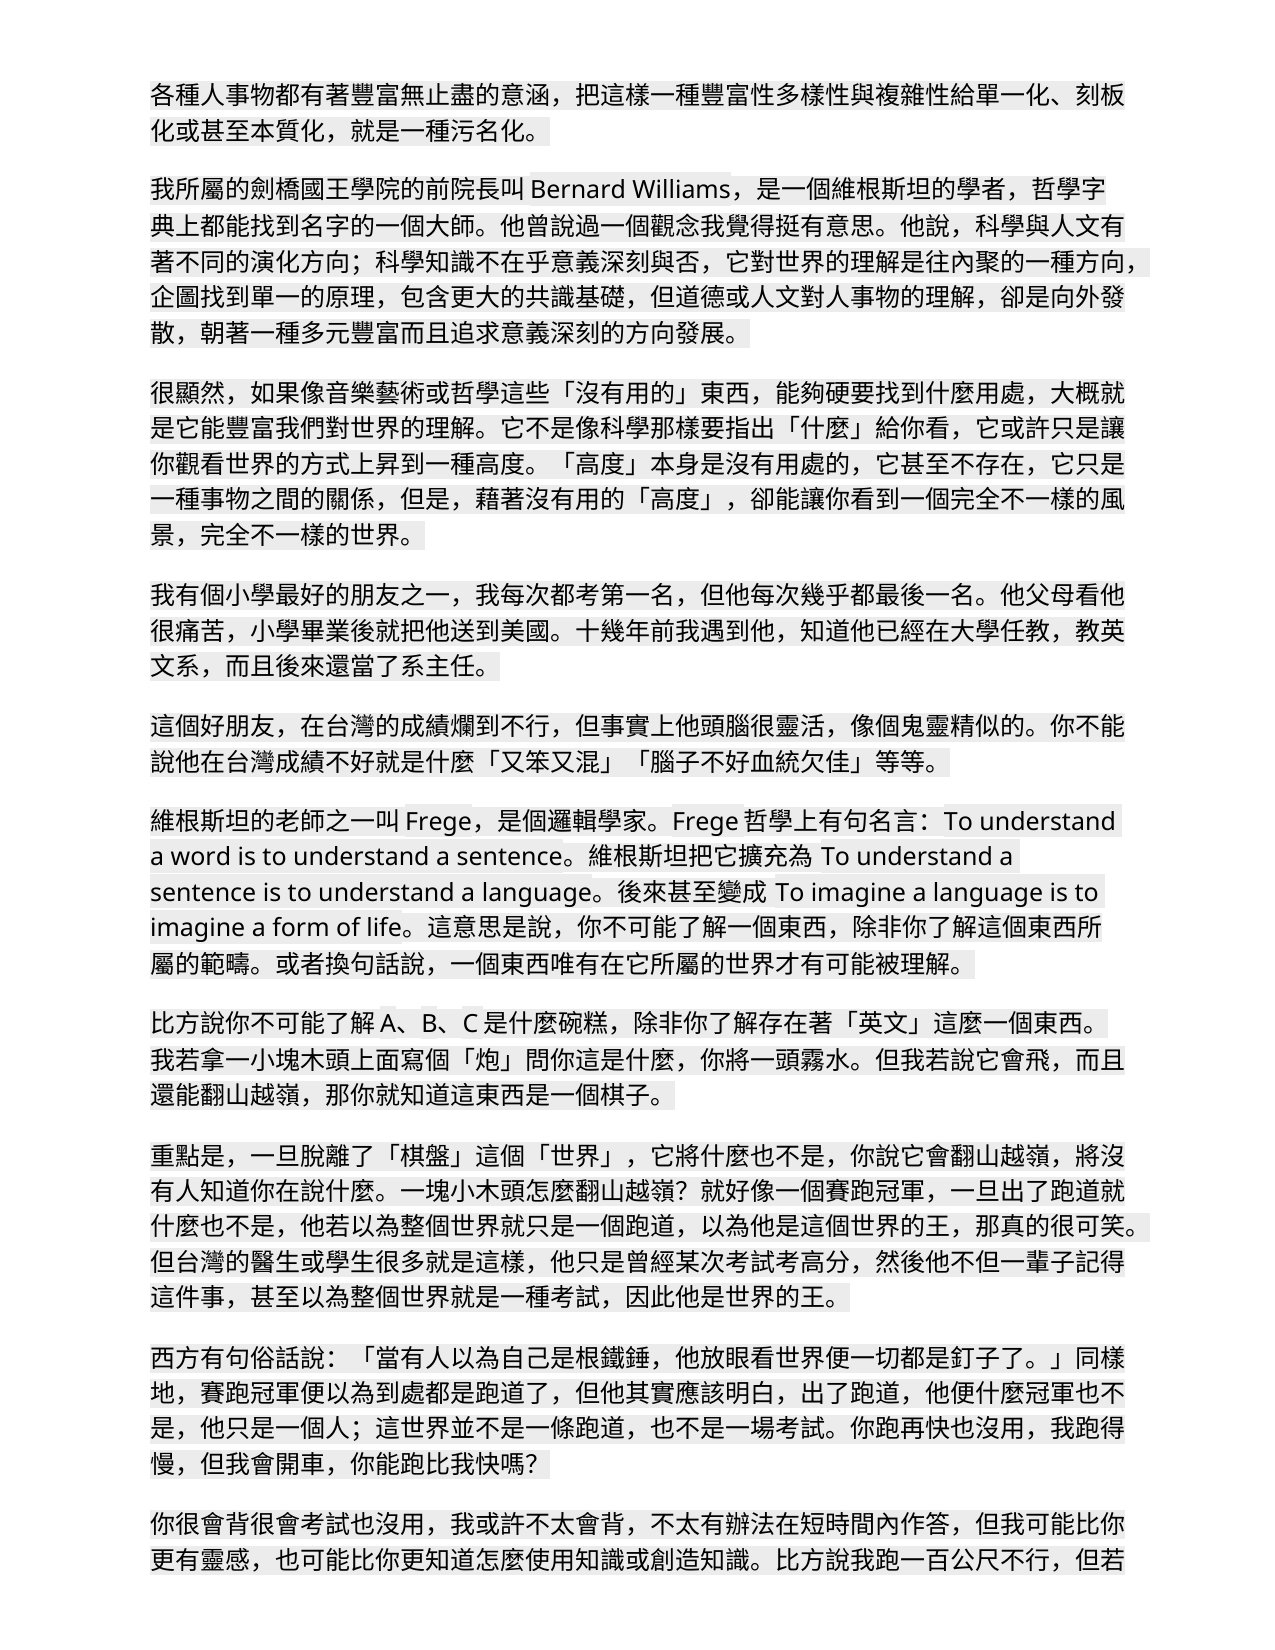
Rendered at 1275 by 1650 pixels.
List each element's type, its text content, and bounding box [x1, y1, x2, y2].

text 我有個小學最好的朋友之一，我每次都考第一名，但他每次幾乎都最後一名。他父母看他很痛苦，小學畢業後就把他送到美國。十幾年前我遇到他，知道他已經在大學任教，教英文系，而且後來還當了系主任。 [150, 575, 1125, 681]
text 這個好朋友，在台灣的成績爛到不行，但事實上他頭腦很靈活，像個鬼靈精似的。你不能說他在台灣成績不好就是什麼「又笨又混」「腦子不好血統欠佳」等等。 [150, 706, 1125, 777]
text 你很會背很會考試也沒用，我或許不太會背，不太有辦法在短時間內作答，但我可能比你更有靈感，也可能比你更知道怎麼使用知識或創造知識。比方說我跑一百公尺不行，但若 [150, 1504, 1125, 1575]
text 維根斯坦的老師之一叫Frege，是個邏輯學家。Frege哲學上有句名言：To understand a word is to understand a sentence。維根斯坦把它擴充為 To understand a sentence is to understand a language。後來甚至變成 To imagine a language is to imagine a form of life。這意思是說，你不可能了解一個東西，除非你了解這個東西所屬的範疇。或者換句話說，一個東西唯有在它所屬的世界才有可能被理解。 [150, 802, 1125, 979]
text 比方說你不可能了解A、B、C是什麼碗糕，除非你了解存在著「英文」這麼一個東西。我若拿一小塊木頭上面寫個「炮」問你這是什麼，你將一頭霧水。但我若說它會飛，而且還能翻山越嶺，那你就知道這東西是一個棋子。 [150, 1004, 1125, 1110]
text 我所屬的劍橋國王學院的前院長叫Bernard Williams，是一個維根斯坦的學者，哲學字典上都能找到名字的一個大師。他曾說過一個觀念我覺得挺有意思。他說，科學與人文有著不同的演化方向；科學知識不在乎意義深刻與否，它對世界的理解是往內聚的一種方向，企圖找到單一的原理，包含更大的共識基礎，但道德或人文對人事物的理解，卻是向外發散，朝著一種多元豐富而且追求意義深刻的方向發展。 [150, 171, 1125, 348]
text 西方有句俗話說：「當有人以為自己是根鐵錘，他放眼看世界便一切都是釘子了。」同樣地，賽跑冠軍便以為到處都是跑道了，但他其實應該明白，出了跑道，他便什麼冠軍也不是，他只是一個人；這世界並不是一條跑道，也不是一場考試。你跑再快也沒用，我跑得慢，但我會開車，你能跑比我快嗎？ [150, 1337, 1125, 1479]
text 各種人事物都有著豐富無止盡的意涵，把這樣一種豐富性多樣性與複雜性給單一化、刻板化或甚至本質化，就是一種污名化。 [150, 75, 1125, 146]
text 很顯然，如果像音樂藝術或哲學這些「沒有用的」東西，能夠硬要找到什麼用處，大概就是它能豐富我們對世界的理解。它不是像科學那樣要指出「什麼」給你看，它或許只是讓你觀看世界的方式上昇到一種高度。「高度」本身是沒有用處的，它甚至不存在，它只是一種事物之間的關係，但是，藉著沒有用的「高度」，卻能讓你看到一個完全不一樣的風景，完全不一樣的世界。 [150, 373, 1125, 550]
text 重點是，一旦脫離了「棋盤」這個「世界」，它將什麼也不是，你說它會翻山越嶺，將沒有人知道你在說什麼。一塊小木頭怎麼翻山越嶺？就好像一個賽跑冠軍，一旦出了跑道就什麼也不是，他若以為整個世界就只是一個跑道，以為他是這個世界的王，那真的很可笑。但台灣的醫生或學生很多就是這樣，他只是曾經某次考試考高分，然後他不但一輩子記得這件事，甚至以為整個世界就是一種考試，因此他是世界的王。 [150, 1135, 1125, 1312]
